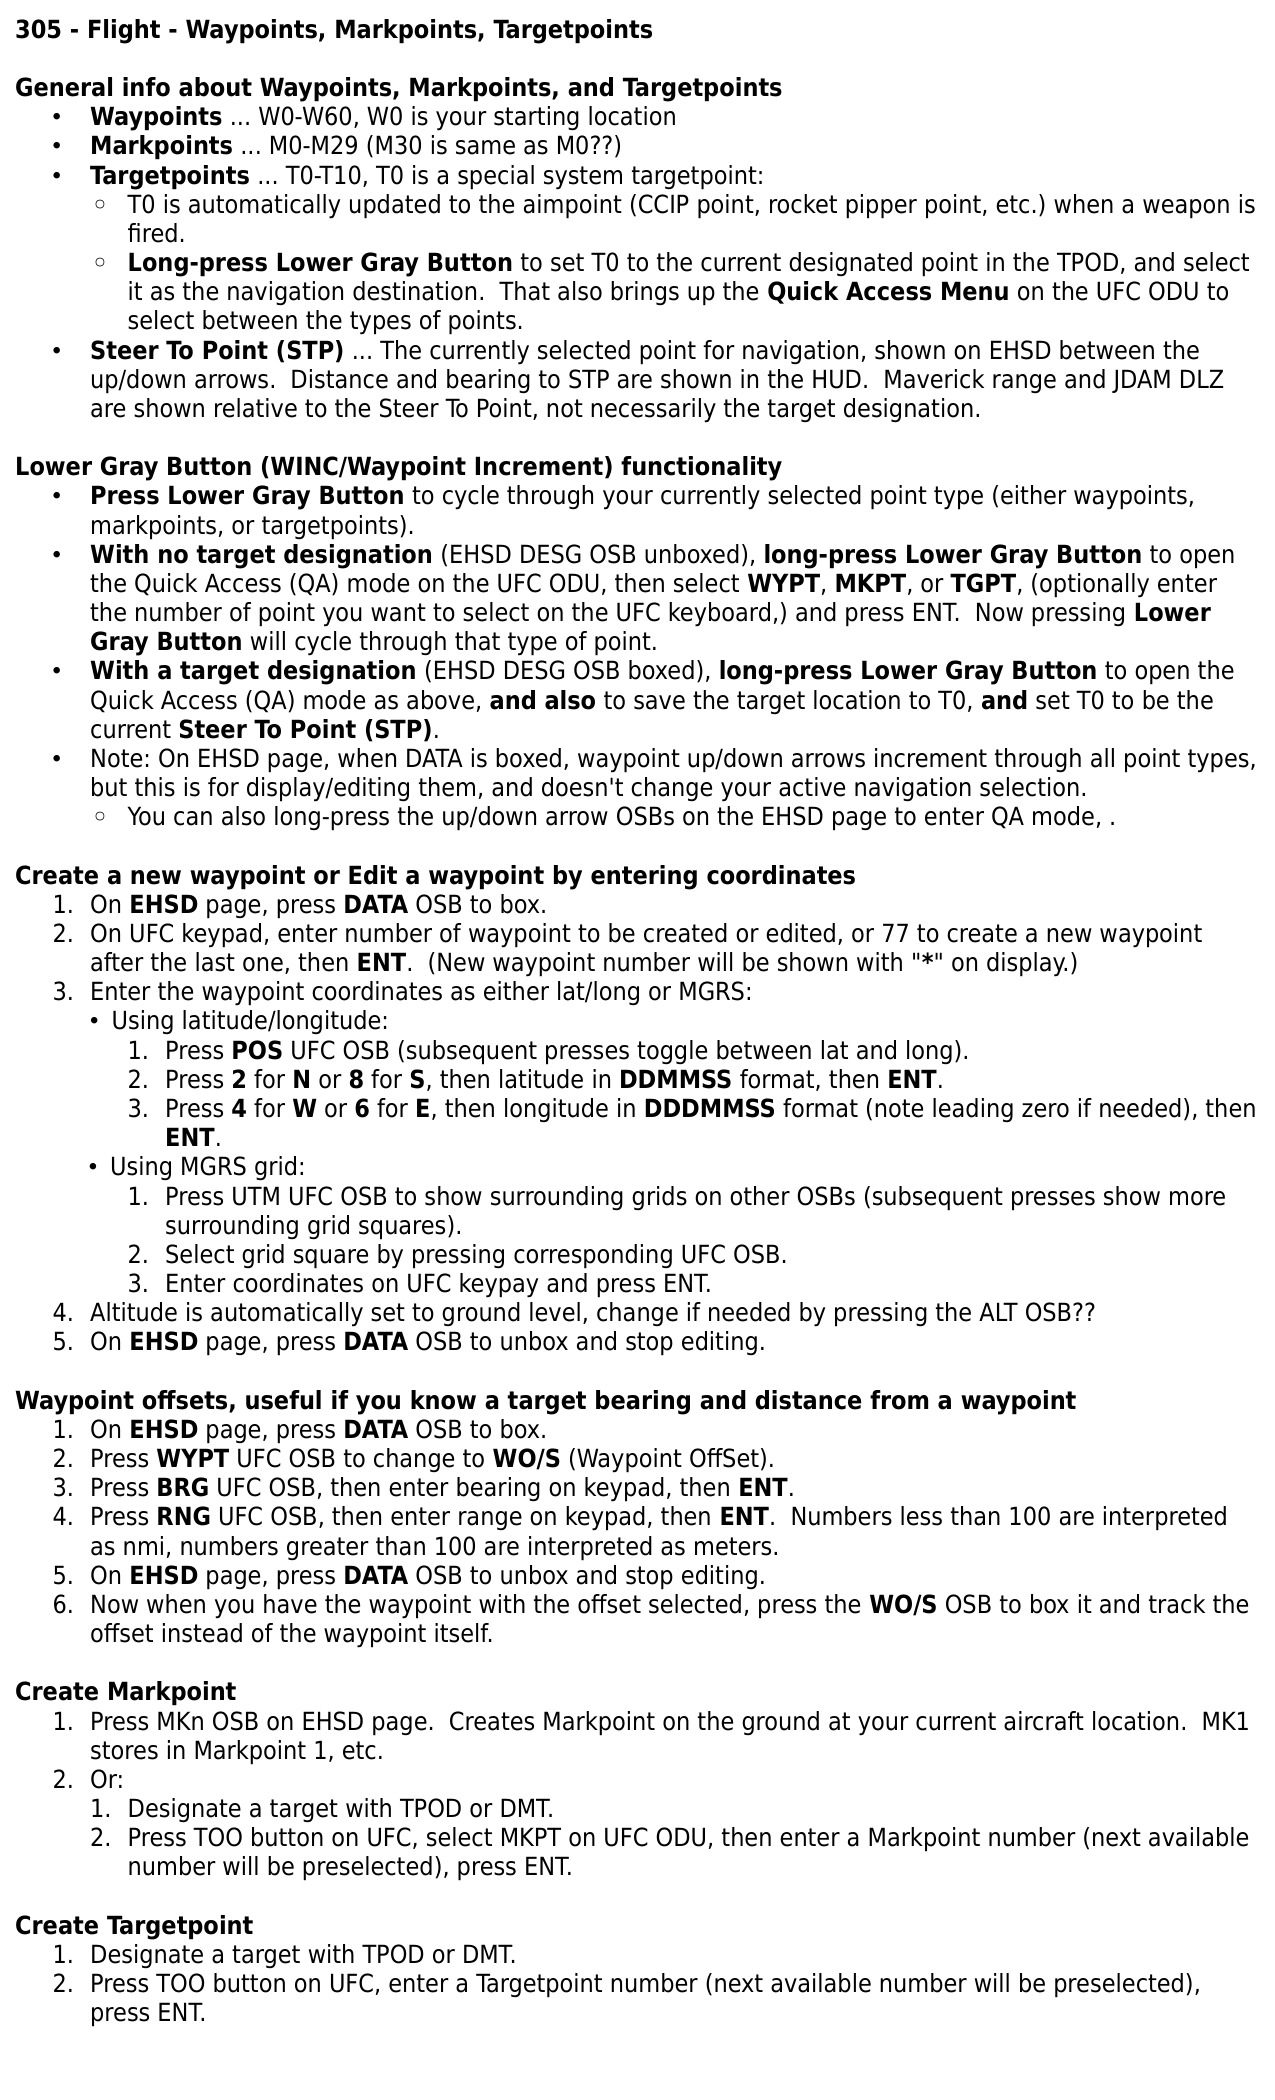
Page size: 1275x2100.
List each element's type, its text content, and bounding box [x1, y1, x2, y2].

list On EHSD page, press DATA OSB to unbox and stop editing. [52, 1561, 1260, 1590]
list On EHSD page, press DATA OSB to box. [52, 890, 1260, 919]
list Markpoints ... M0-M29 (M30 is same as M0??) [52, 132, 1260, 161]
list With no target designation (EHSD DESG OSB unboxed), long-press Lower Gray Button to open the Quick Access (QA) mode on the UFC ODU, then select WYPT, MKPT, or TGPT, (optionally enter the number of point you want to select on the UFC keyboard,) and press ENT. Now pressing Lower Gray Button will cycle through that type of point. [52, 540, 1260, 657]
list Press MKn OSB on EHSD page. Creates Markpoint on the ground at your current aircraft location. MK1 stores in Markpoint 1, etc. [52, 1707, 1260, 1765]
list Or: [52, 1765, 1260, 1794]
list You can also long-press the up/down arrow OSBs on the EHSD page to enter QA mode, . [90, 802, 1260, 832]
list T0 is automatically updated to the aimpoint (CCIP point, rocket pipper point, etc.) when a weapon is fired. [90, 190, 1260, 248]
list Using latitude/longitude: [90, 1007, 1260, 1036]
list Press WYPT UFC OSB to change to WO/S (Waypoint OffSet). [52, 1444, 1260, 1473]
text 305 - Flight - Waypoints, Markpoints, Targetpoints [15, 15, 1260, 44]
list Press BRG UFC OSB, then enter bearing on keypad, then ENT. [52, 1473, 1260, 1502]
list Note: On EHSD page, when DATA is boxed, waypoint up/down arrows increment through all point types, but this is for display/editing them, and doesn't change your active navigation selection. [52, 744, 1260, 802]
list Select grid square by pressing corresponding UFC OSB. [127, 1240, 1260, 1269]
text Lower Gray Button (WINC/Waypoint Increment) functionality [15, 452, 1260, 482]
text General info about Waypoints, Markpoints, and Targetpoints [15, 73, 1260, 102]
list Enter coordinates on UFC keypay and press ENT. [127, 1269, 1260, 1298]
list On EHSD page, press DATA OSB to unbox and stop editing. [52, 1327, 1260, 1357]
list Waypoints ... W0-W60, W0 is your starting location [52, 102, 1260, 132]
list On UFC keypad, enter number of waypoint to be created or edited, or 77 to create a new waypoint after the last one, then ENT. (New waypoint number will be shown with "*" on display.) [52, 919, 1260, 977]
list Steer To Point (STP) ... The currently selected point for navigation, shown on EHSD between the up/down arrows. Distance and bearing to STP are shown in the HUD. Maverick range and JDAM DLZ are shown relative to the Steer To Point, not necessarily the target designation. [52, 336, 1260, 423]
list Press UTM UFC OSB to show surrounding grids on other OSBs (subsequent presses show more surrounding grid squares). [127, 1182, 1260, 1240]
text Waypoint offsets, useful if you know a target bearing and distance from a waypoint [15, 1386, 1260, 1415]
list Press TOO button on UFC, enter a Targetpoint number (next available number will be preselected), press ENT. [52, 1969, 1260, 2027]
list Press 2 for N or 8 for S, then latitude in DDMMSS format, then ENT. [127, 1065, 1260, 1094]
list Now when you have the waypoint with the offset selected, press the WO/S OSB to box it and track the offset instead of the waypoint itself. [52, 1590, 1260, 1648]
text Create a new waypoint or Edit a waypoint by entering coordinates [15, 861, 1260, 890]
list With a target designation (EHSD DESG OSB boxed), long-press Lower Gray Button to open the Quick Access (QA) mode as above, and also to save the target location to T0, and set T0 to be the current Steer To Point (STP). [52, 657, 1260, 744]
list Designate a target with TPOD or DMT. [52, 1940, 1260, 1969]
list Altitude is automatically set to ground level, change if needed by pressing the ALT OSB?? [52, 1298, 1260, 1327]
list Press Lower Gray Button to cycle through your currently selected point type (either waypoints, markpoints, or targetpoints). [52, 482, 1260, 540]
list Designate a target with TPOD or DMT. [90, 1794, 1260, 1823]
list Targetpoints ... T0-T10, T0 is a special system targetpoint: [52, 161, 1260, 190]
list On EHSD page, press DATA OSB to box. [52, 1415, 1260, 1444]
list Press RNG UFC OSB, then enter range on keypad, then ENT. Numbers less than 100 are interpreted as nmi, numbers greater than 100 are interpreted as meters. [52, 1502, 1260, 1561]
list Press TOO button on UFC, select MKPT on UFC ODU, then enter a Markpoint number (next available number will be preselected), press ENT. [90, 1823, 1260, 1882]
text Create Targetpoint [15, 1911, 1260, 1940]
list Using MGRS grid: [88, 1152, 1260, 1182]
text Create Markpoint [15, 1677, 1260, 1707]
list Long-press Lower Gray Button to set T0 to the current designated point in the TPOD, and select it as the navigation destination. That also brings up the Quick Access Menu on the UFC ODU to select between the types of points. [90, 248, 1260, 336]
list Press POS UFC OSB (subsequent presses toggle between lat and long). [127, 1036, 1260, 1065]
list Enter the waypoint coordinates as either lat/long or MGRS: [52, 977, 1260, 1007]
list Press 4 for W or 6 for E, then longitude in DDDMMSS format (note leading zero if needed), then ENT. [127, 1094, 1260, 1152]
